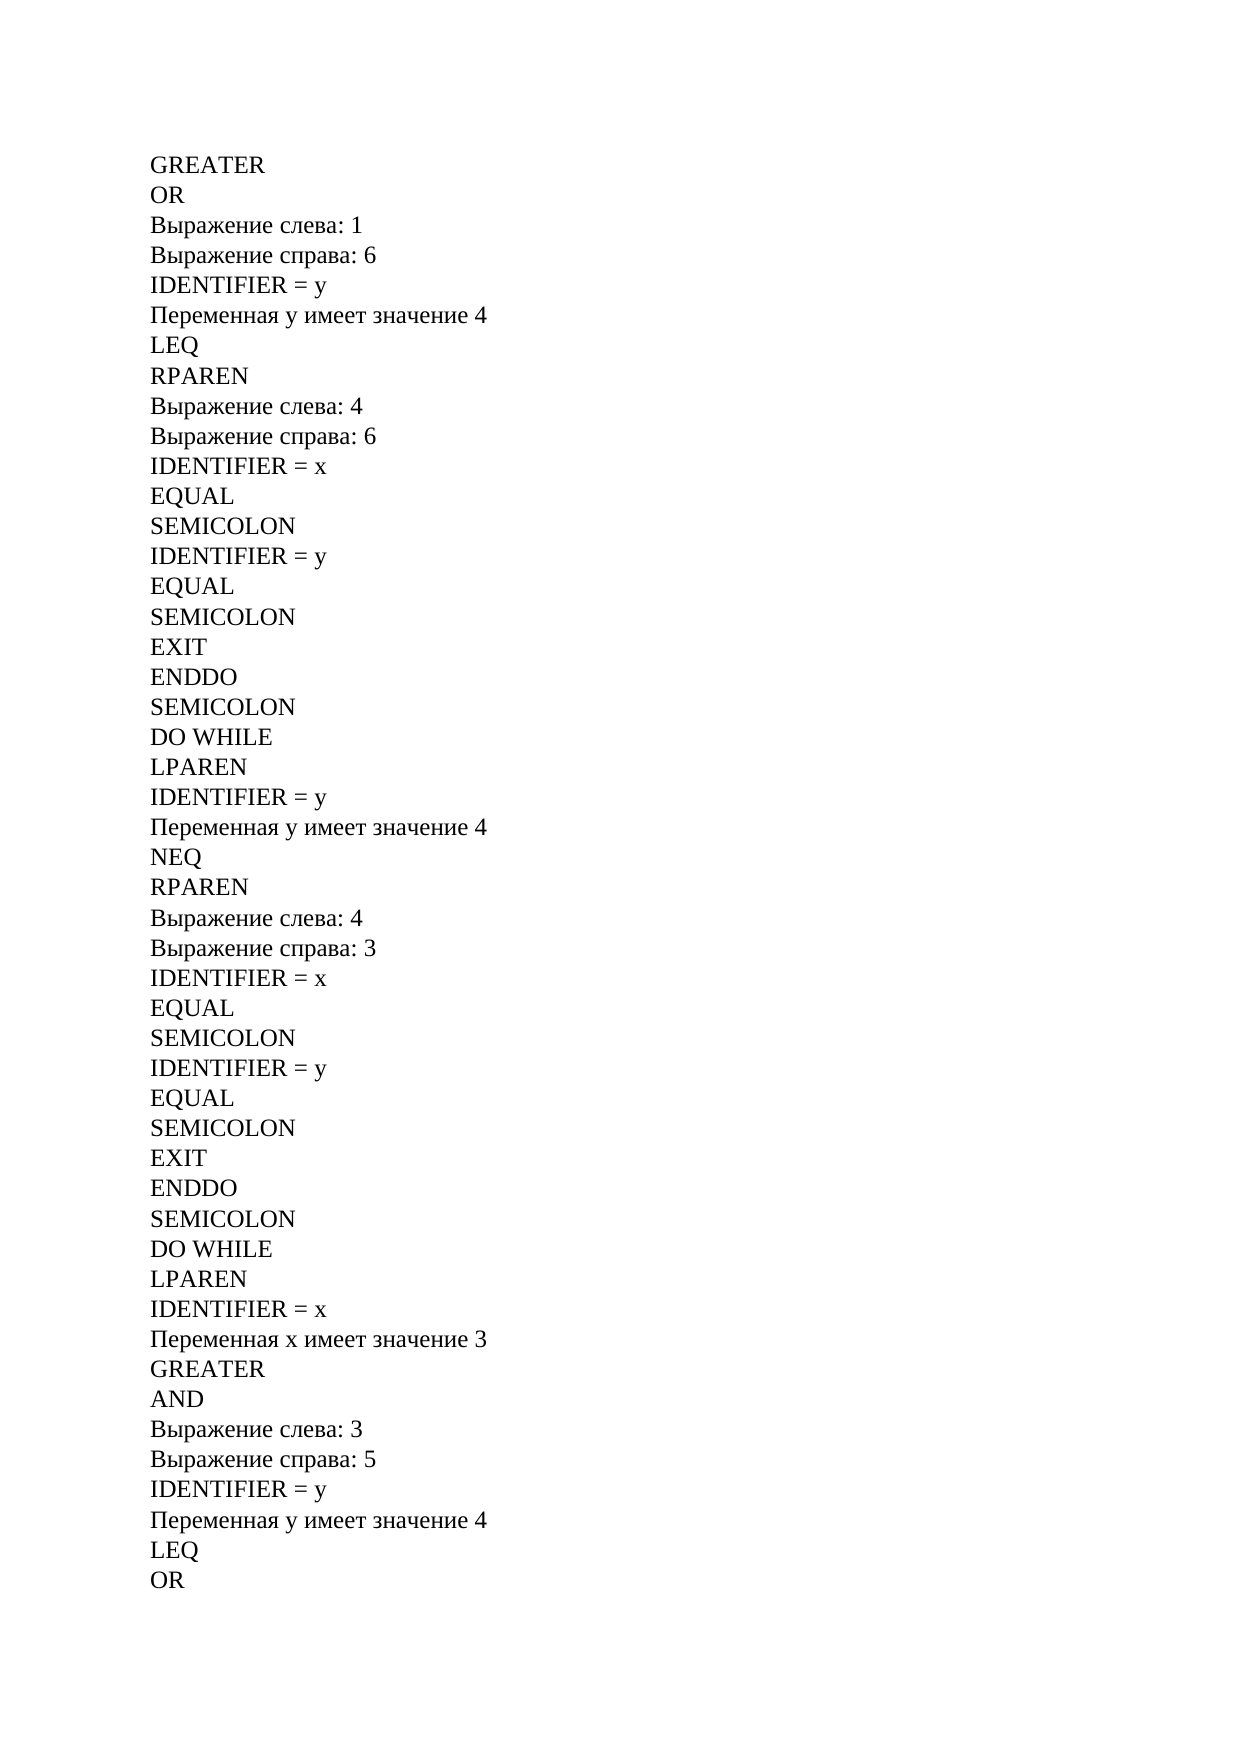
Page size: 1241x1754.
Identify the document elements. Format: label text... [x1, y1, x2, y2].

text Переменная y имеет значение 4 [150, 1505, 1090, 1533]
text IDENTIFIER = x [150, 1294, 1090, 1323]
text EQUAL [150, 993, 1090, 1022]
text SEMICOLON [150, 602, 1090, 630]
text EQUAL [150, 481, 1090, 510]
text Выражение справа: 6 [150, 240, 1090, 269]
text GREATER [150, 1354, 1090, 1383]
text EQUAL [150, 571, 1090, 600]
text LPAREN [150, 752, 1090, 781]
text SEMICOLON [150, 1113, 1090, 1142]
text EQUAL [150, 1083, 1090, 1112]
text Переменная x имеет значение 3 [150, 1324, 1090, 1353]
text Переменная y имеет значение 4 [150, 301, 1090, 329]
text Выражение справа: 5 [150, 1444, 1090, 1473]
text IDENTIFIER = y [150, 541, 1090, 570]
text LEQ [150, 1535, 1090, 1563]
text IDENTIFIER = y [150, 1474, 1090, 1503]
text OR [150, 180, 1090, 209]
text LPAREN [150, 1264, 1090, 1293]
text EXIT [150, 632, 1090, 660]
text DO WHILE [150, 722, 1090, 751]
text RPAREN [150, 872, 1090, 901]
text Выражение справа: 3 [150, 933, 1090, 961]
text EXIT [150, 1143, 1090, 1172]
text ENDDO [150, 1173, 1090, 1202]
text Выражение слева: 1 [150, 210, 1090, 239]
text LEQ [150, 331, 1090, 359]
text Выражение слева: 3 [150, 1414, 1090, 1443]
text Выражение слева: 4 [150, 391, 1090, 419]
text OR [150, 1565, 1090, 1594]
text IDENTIFIER = y [150, 782, 1090, 811]
text IDENTIFIER = y [150, 1053, 1090, 1082]
text NEQ [150, 842, 1090, 871]
text IDENTIFIER = x [150, 451, 1090, 480]
text GREATER [150, 150, 1090, 179]
text SEMICOLON [150, 511, 1090, 540]
text IDENTIFIER = y [150, 270, 1090, 299]
text RPAREN [150, 361, 1090, 389]
text SEMICOLON [150, 1204, 1090, 1232]
text AND [150, 1384, 1090, 1413]
text SEMICOLON [150, 692, 1090, 721]
text SEMICOLON [150, 1023, 1090, 1052]
text Выражение слева: 4 [150, 903, 1090, 931]
text Выражение справа: 6 [150, 421, 1090, 450]
text ENDDO [150, 662, 1090, 691]
text Переменная y имеет значение 4 [150, 812, 1090, 841]
text DO WHILE [150, 1234, 1090, 1262]
text IDENTIFIER = x [150, 963, 1090, 992]
